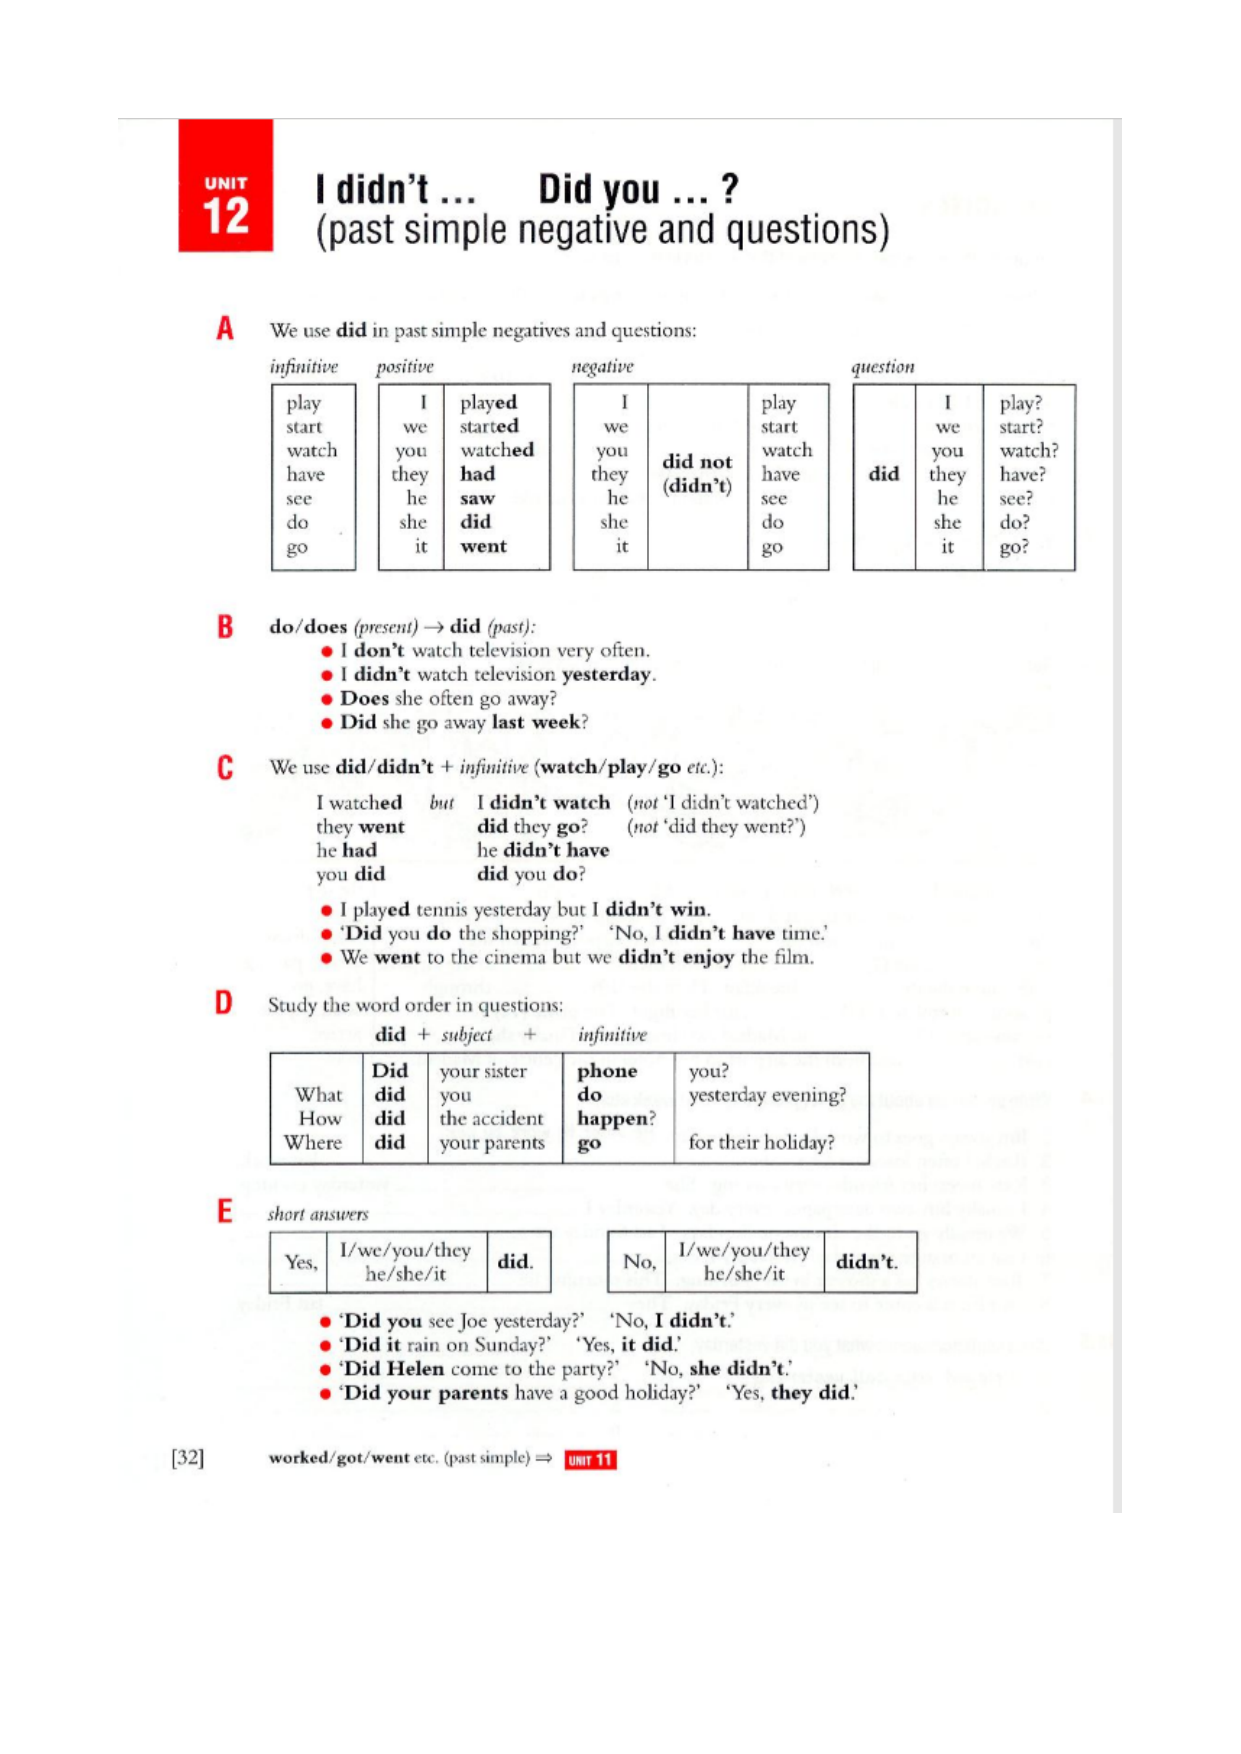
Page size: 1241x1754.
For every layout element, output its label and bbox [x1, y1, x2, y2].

picture [118, 118, 1122, 1513]
